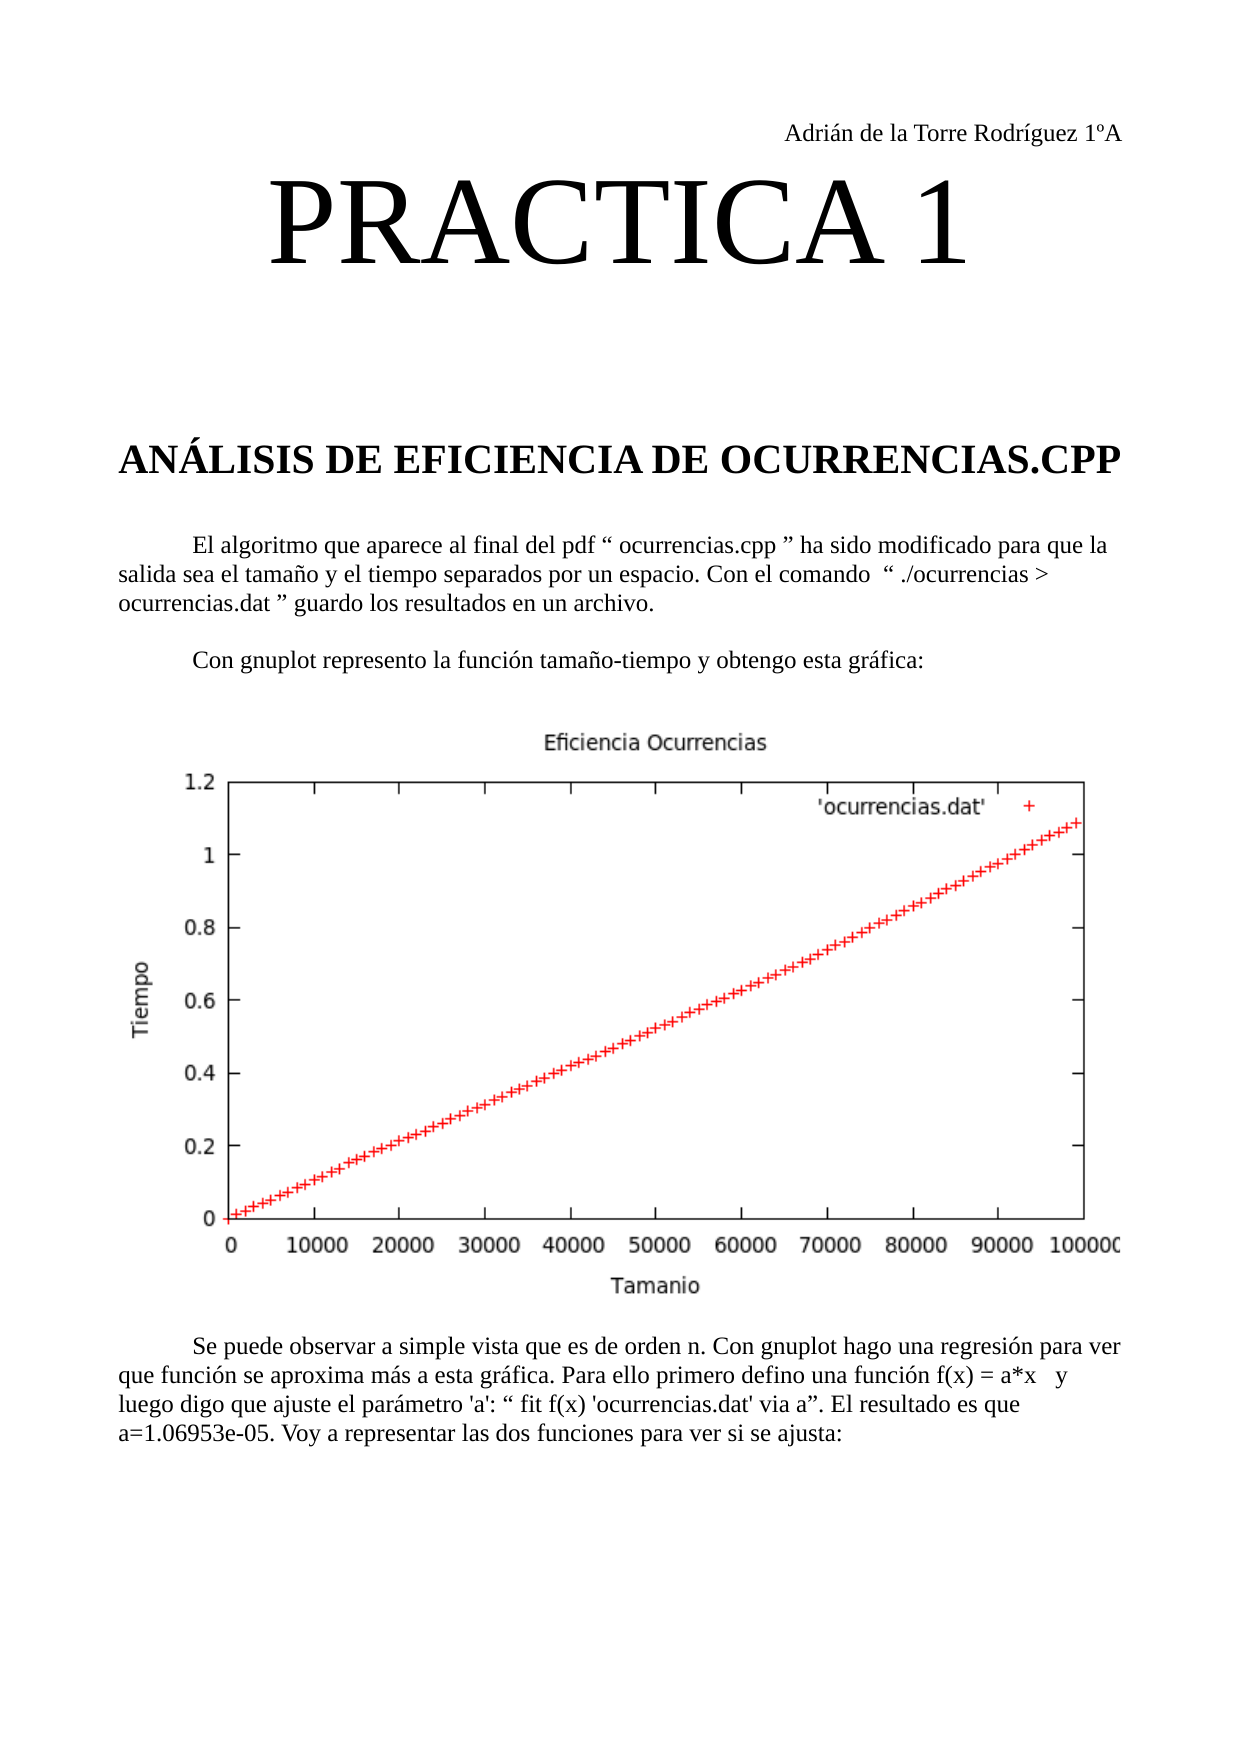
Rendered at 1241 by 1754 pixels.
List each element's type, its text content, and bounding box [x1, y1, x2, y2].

text Se puede observar a simple vista que es de orden n. Con gnuplot hago una regresión para ver que función se aproxima más a esta gráfica. Para ello primero defino una función f(x) = a*x y luego digo que ajuste el parámetro 'a': “ fit f(x) 'ocurrencias.dat' via a”. El resultado es que a=1.06953e-05. Voy a representar las dos funciones para ver si se ajusta: [118, 1331, 1122, 1446]
text ANÁLISIS DE EFICIENCIA DE OCURRENCIAS.CPP [118, 434, 1122, 482]
text PRACTICA 1 [118, 147, 1122, 291]
text Adrián de la Torre Rodríguez 1ºA [118, 118, 1122, 147]
text El algoritmo que aparece al final del pdf “ ocurrencias.cpp ” ha sido modificado para que la salida sea el tamaño y el tiempo separados por un espacio. Con el comando “ ./ocurrencias > ocurrencias.dat ” guardo los resultados en un archivo. [118, 530, 1122, 616]
picture [120, 702, 1121, 1303]
text Con gnuplot represento la función tamaño-tiempo y obtengo esta gráfica: [118, 645, 1122, 674]
